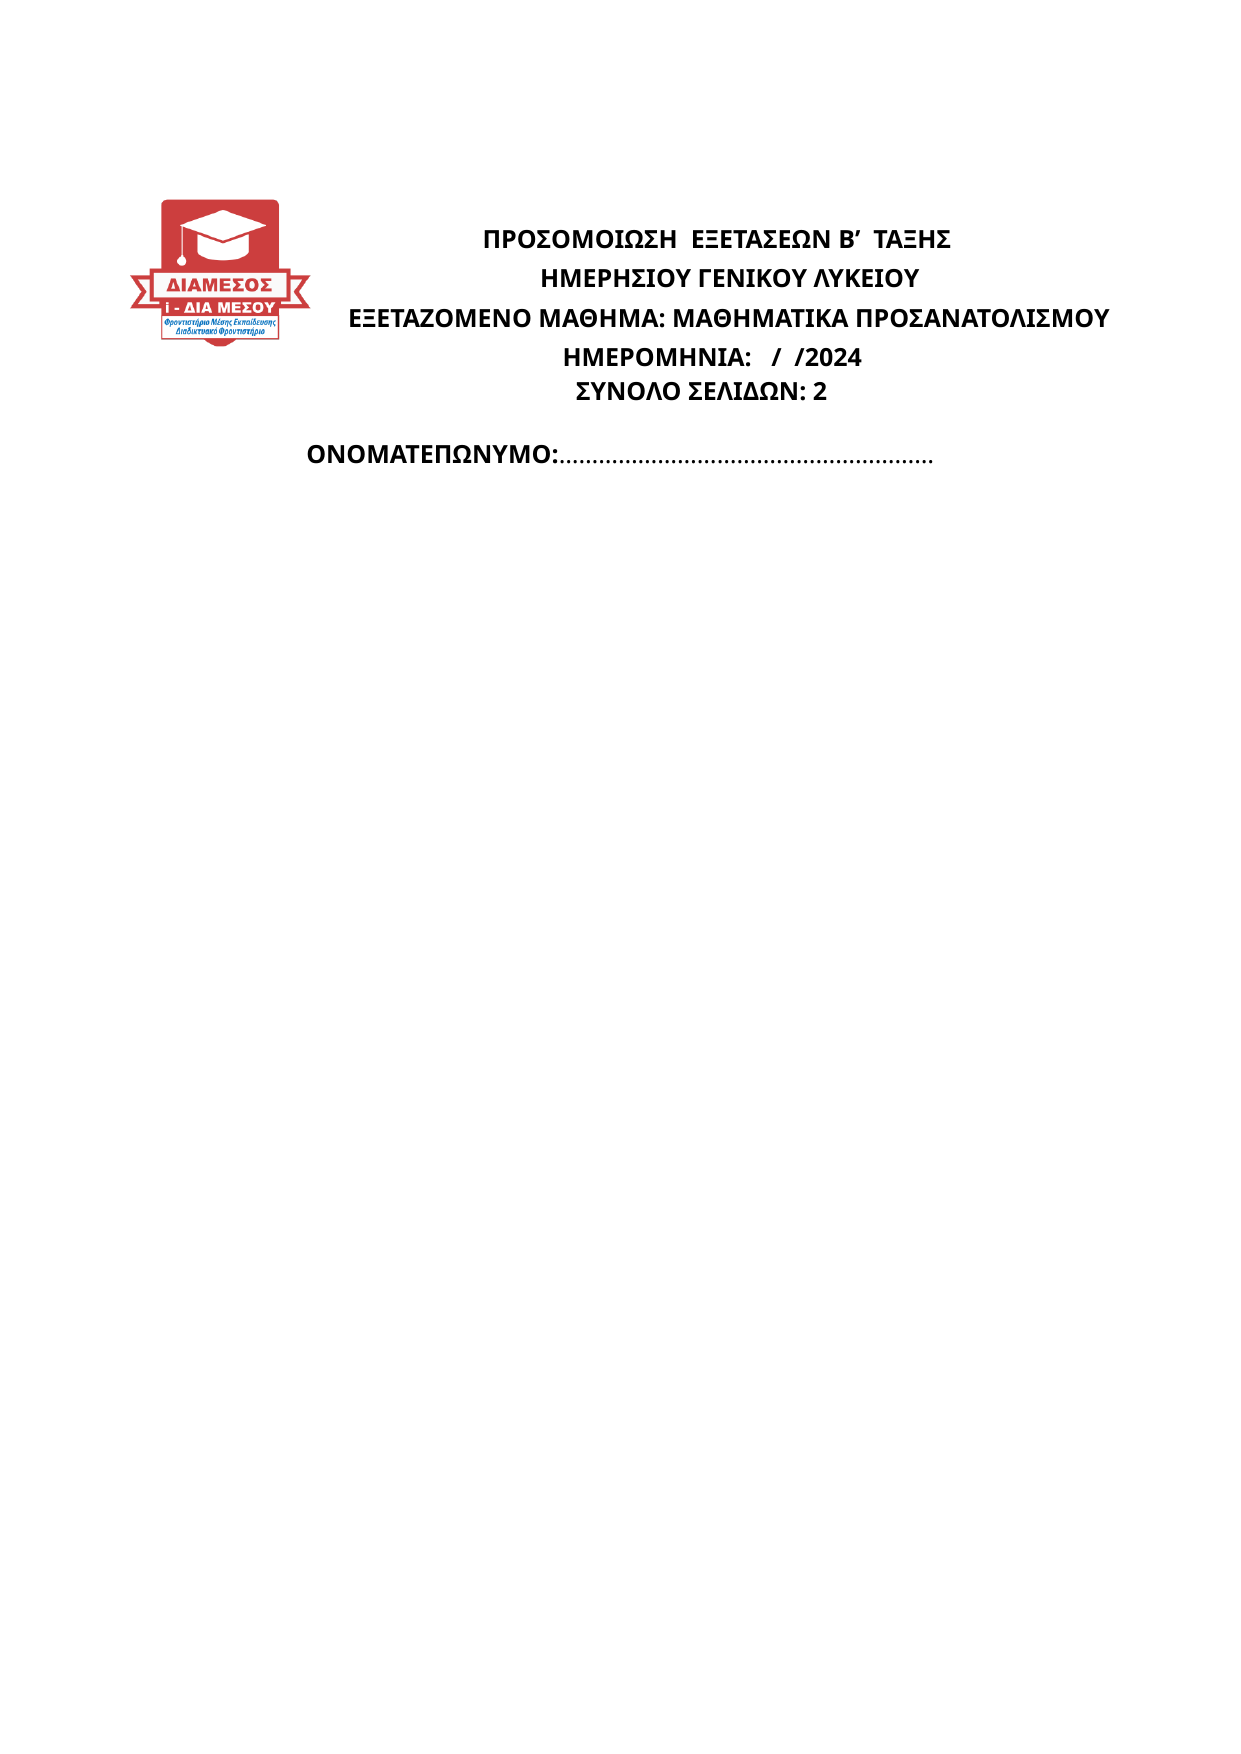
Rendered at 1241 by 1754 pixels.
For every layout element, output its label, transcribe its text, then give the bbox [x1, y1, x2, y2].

text ΣΥΝΟΛΟ ΣΕΛΙΔΩΝ: 2 [118, 373, 1122, 408]
text ΕΞΕΤΑΖΟΜΕΝΟ ΜΑΘΗΜΑ: ΜΑΘΗΜΑΤΙΚΑ ΠΡΟΣΑΝΑΤΟΛΙΣΜΟΥ [118, 300, 1122, 334]
text ΗΜΕΡΗΣΙΟΥ ΓΕΝΙΚΟΥ ΛΥΚΕΙΟΥ [118, 261, 1122, 295]
text ΗΜΕΡΟΜΗΝΙΑ: / /2024 [118, 339, 1122, 373]
text ΟΝΟΜΑΤΕΠΩΝΥΜΟ:………………………………………………… [118, 436, 1122, 470]
text ΠΡΟΣΟΜΟΙΩΣΗ ΕΞΕΤΑΣΕΩΝ Β’ ΤΑΞΗΣ [118, 222, 1122, 256]
